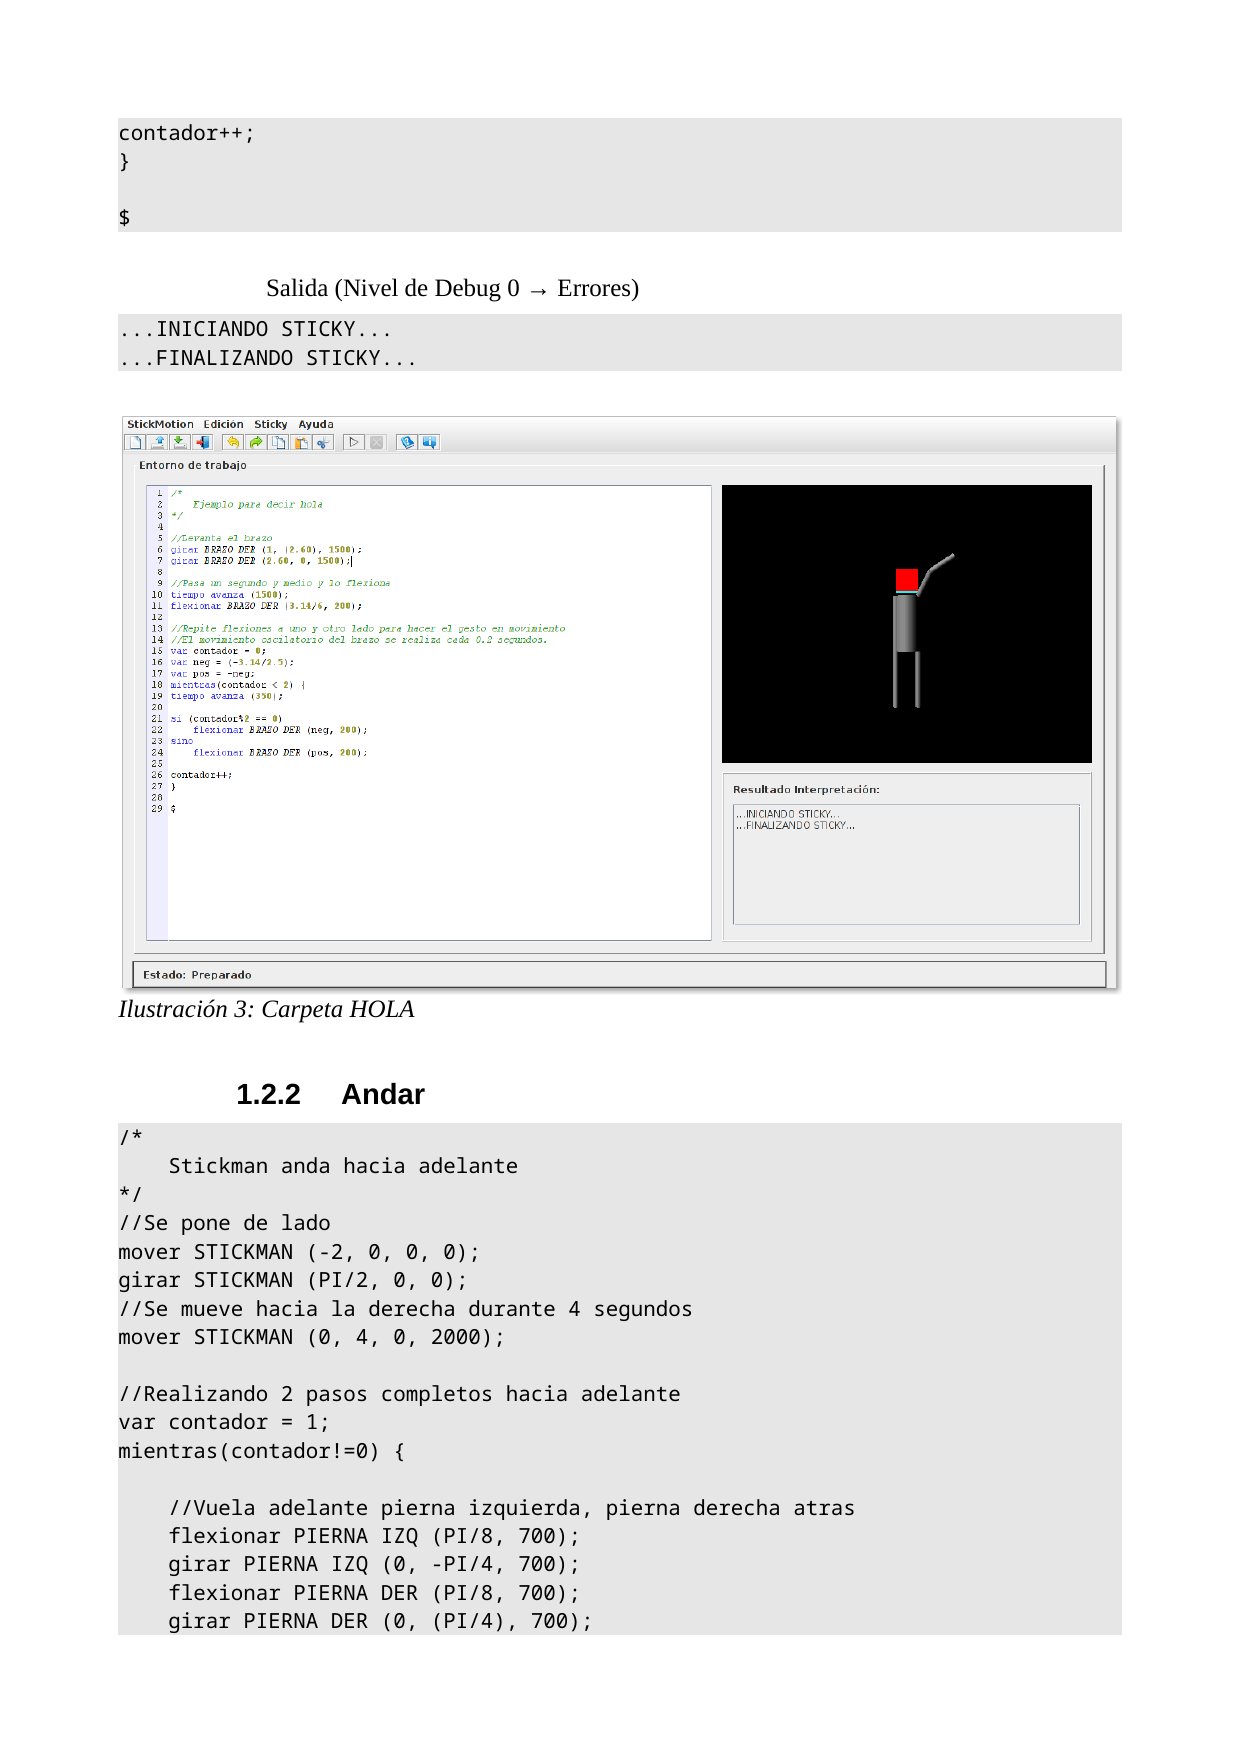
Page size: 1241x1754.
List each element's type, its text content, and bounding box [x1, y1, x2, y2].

text } [118, 147, 1122, 175]
text mover STICKMAN (-2, 0, 0, 0); [118, 1237, 1122, 1265]
text //Realizando 2 pasos completos hacia adelante [118, 1379, 1122, 1407]
text girar PIERNA DER (0, (PI/4), 700); [118, 1606, 1122, 1635]
text //Se pone de lado [118, 1208, 1122, 1237]
text Ilustración 3: Carpeta HOLA [118, 995, 1122, 1023]
text girar PIERNA IZQ (0, -PI/4, 700); [118, 1549, 1122, 1578]
text mientras(contador!=0) { [118, 1436, 1122, 1464]
picture [118, 412, 1123, 995]
subtitle Andar [193, 1077, 1122, 1111]
text //Se mueve hacia la derecha durante 4 segundos [118, 1294, 1122, 1322]
text */ [118, 1180, 1122, 1208]
text $ [118, 203, 1122, 232]
text contador++; [118, 118, 1122, 147]
text //Vuela adelante pierna izquierda, pierna derecha atras [118, 1493, 1122, 1521]
text flexionar PIERNA DER (PI/8, 700); [118, 1578, 1122, 1606]
text /* [118, 1123, 1122, 1151]
text mover STICKMAN (0, 4, 0, 2000); [118, 1322, 1122, 1351]
text var contador = 1; [118, 1407, 1122, 1436]
text girar STICKMAN (PI/2, 0, 0); [118, 1265, 1122, 1294]
text Stickman anda hacia adelante [118, 1151, 1122, 1180]
text ...INICIANDO STICKY... [118, 314, 1122, 343]
text Salida (Nivel de Debug 0 → Errores) [118, 273, 1122, 302]
text ...FINALIZANDO STICKY... [118, 343, 1122, 371]
text flexionar PIERNA IZQ (PI/8, 700); [118, 1521, 1122, 1549]
